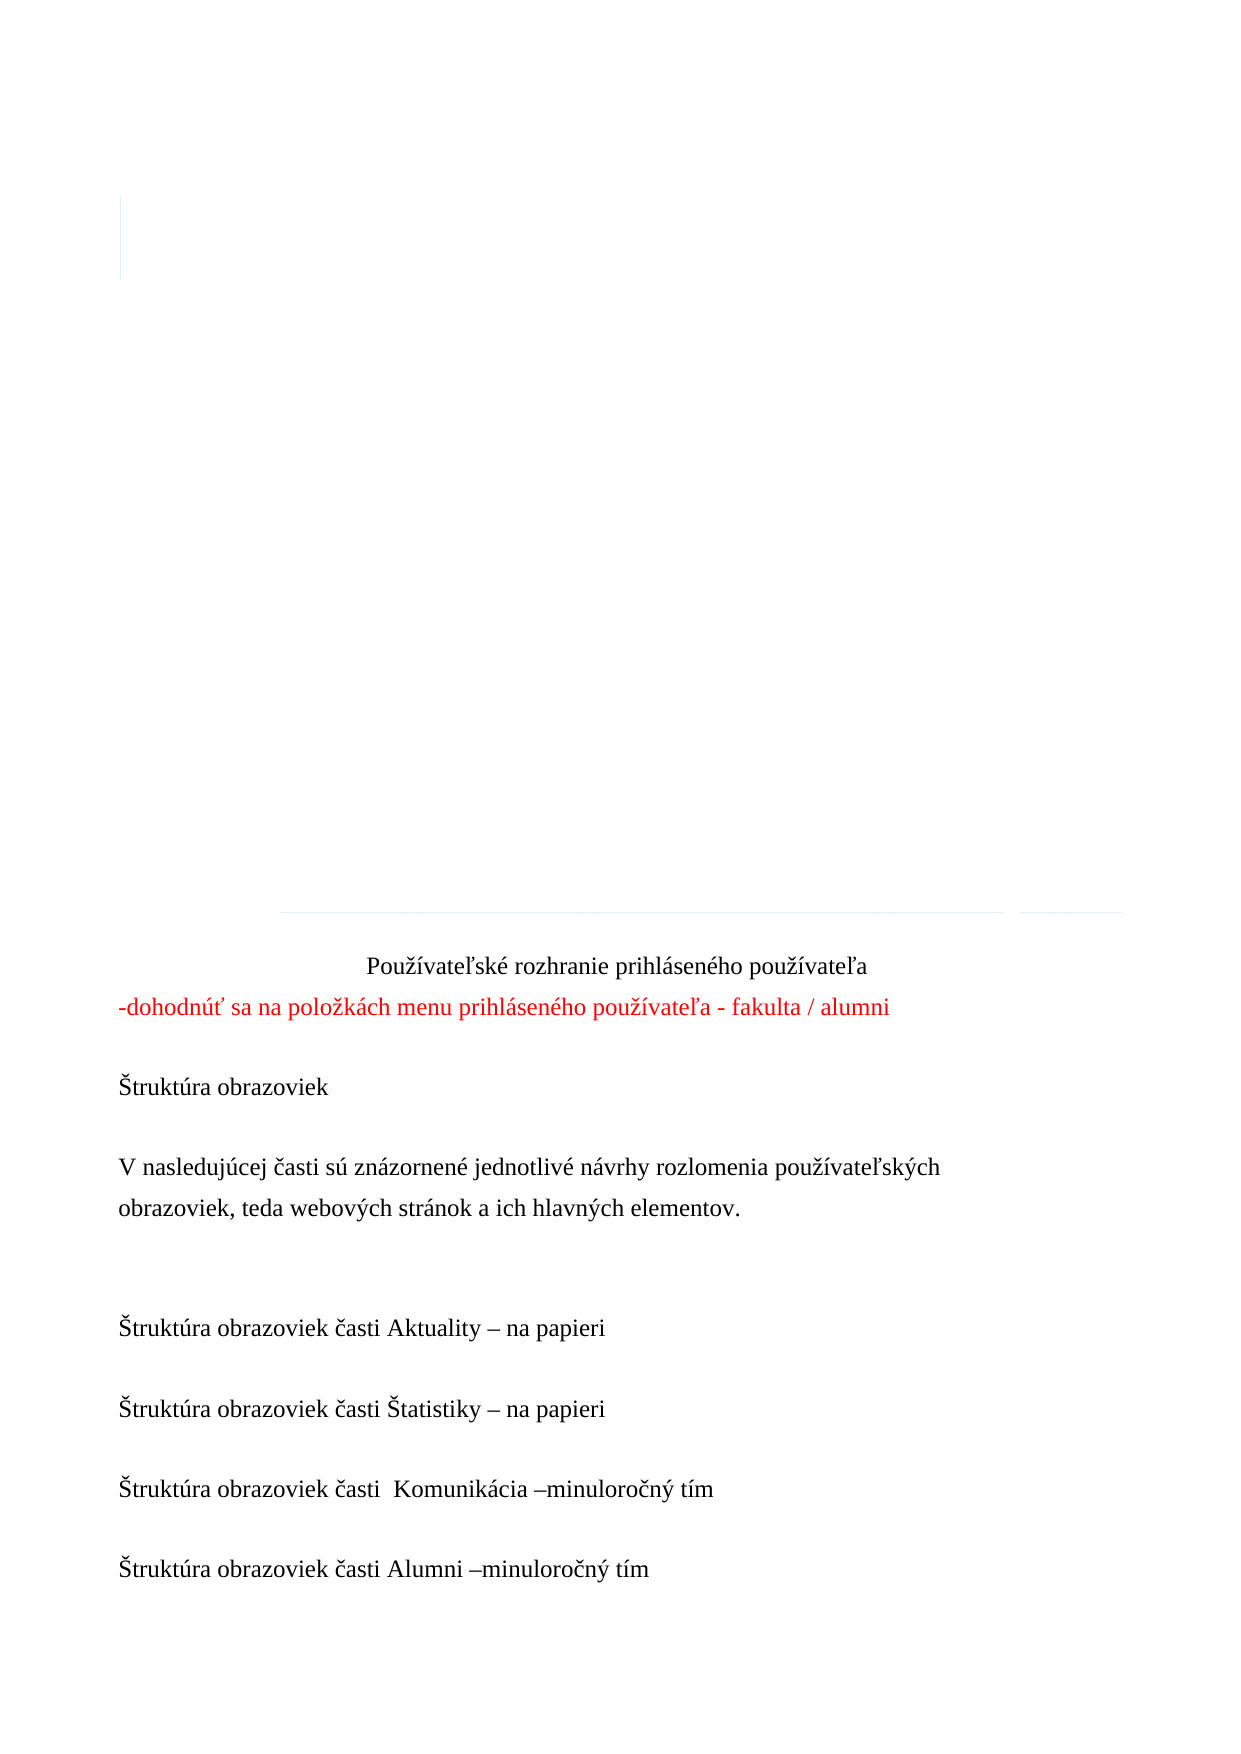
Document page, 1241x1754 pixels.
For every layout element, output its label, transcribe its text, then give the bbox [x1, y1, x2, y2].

text Používateľské rozhranie prihláseného používateľa [118, 952, 1122, 980]
text Štruktúra obrazoviek časti Štatistiky – na papieri [118, 1395, 1122, 1422]
text -dohodnúť sa na položkách menu prihláseného používateľa - fakulta / alumni [118, 993, 1122, 1020]
text Štruktúra obrazoviek časti Aktuality – na papieri [118, 1314, 1122, 1342]
text Štruktúra obrazoviek [118, 1073, 1122, 1101]
text Štruktúra obrazoviek časti Alumni –minuloročný tím [118, 1556, 1122, 1583]
text Štruktúra obrazoviek časti Komunikácia –minuloročný tím [118, 1475, 1122, 1503]
text V nasledujúcej časti sú znázornené jednotlivé návrhy rozlomenia používateľských [118, 1153, 1122, 1181]
text obrazoviek, teda webových stránok a ich hlavných elementov. [118, 1194, 1122, 1221]
